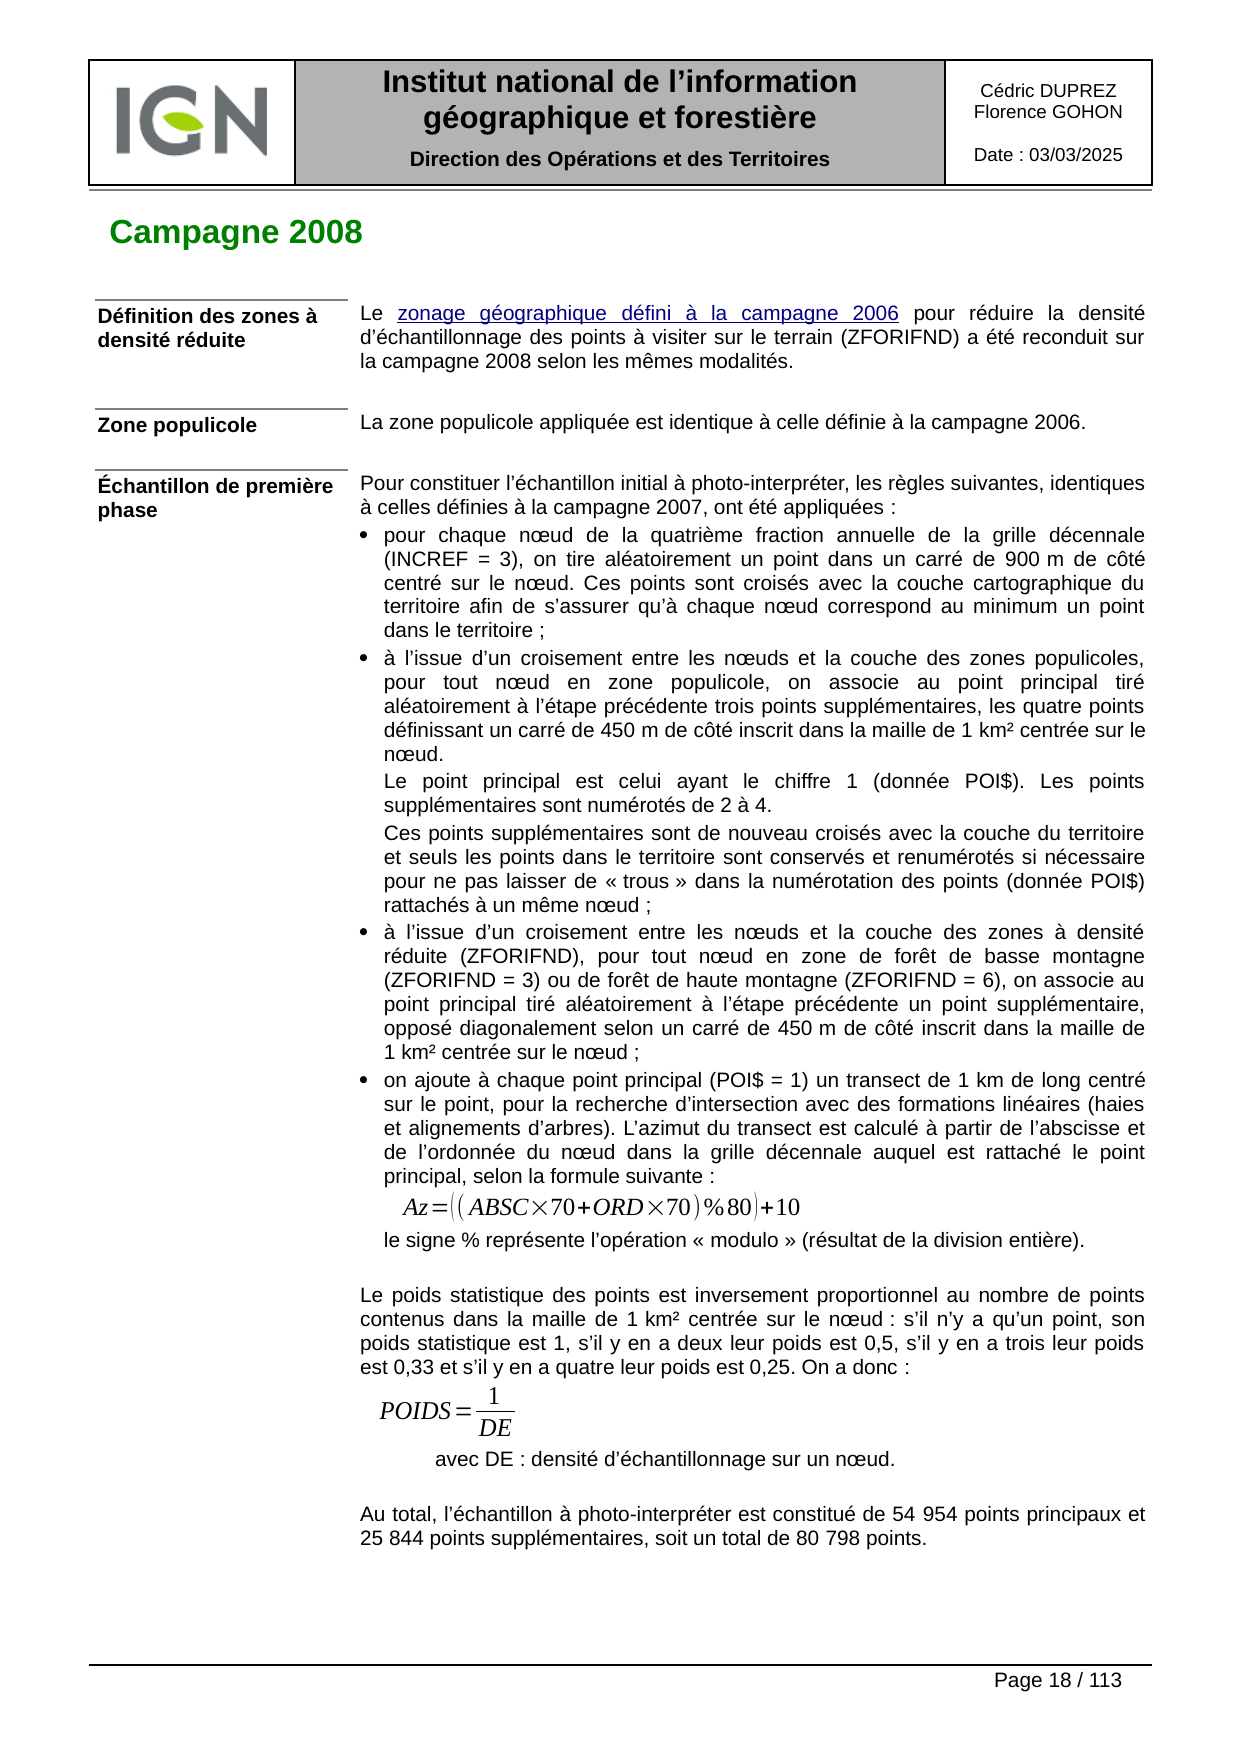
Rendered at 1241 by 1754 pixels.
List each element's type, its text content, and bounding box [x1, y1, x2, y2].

table_header Le zonage géographique défini à la campagne 2006 pour réduire la densité d’échantillonnage des points à visiter sur le terrain (ZFORIFND) a été reconduit sur la campagne 2008 selon les mêmes modalités. [354, 298, 1152, 406]
table_cell La zone populicole appliquée est identique à celle définie à la campagne 2006. [354, 406, 1152, 467]
table_cell Pour constituer l’échantillon initial à photo-interpréter, les règles suivantes, identiques à celles définies à la campagne 2007, ont été appliquées : pour chaque nœud de la quatrième fraction annuelle de la grille décennale (INCREF = 3), on tire aléatoirement un point dans un carré de 900 m de côté centré sur le nœud. Ces points sont croisés avec la couche cartographique du territoire afin de s’assurer qu’à chaque nœud correspond au minimum un point dans le territoire ; à l’issue d’un croisement entre les nœuds et la couche des zones populicoles, pour tout nœud en zone populicole, on associe au point principal tiré aléatoirement à l’étape précédente trois points supplémentaires, les quatre points définissant un carré de 450 m de côté inscrit dans la maille de 1 km² centrée sur le nœud. Le point principal est celui ayant le chiffre 1 (donnée POI$). Les points supplémentaires sont numérotés de 2 à 4. Ces points supplémentaires sont de nouveau croisés avec la couche du territoire et seuls les points dans le territoire sont conservés et renumérotés si nécessaire pour ne pas laisser de « trous » dans la numérotation des points (donnée POI$) rattachés à un même nœud ; à l’issue d’un croisement entre les nœuds et la couche des zones à densité réduite (ZFORIFND), pour tout nœud en zone de forêt de basse montagne (ZFORIFND = 3) ou de forêt de haute montagne (ZFORIFND = 6), on associe au point principal tiré aléatoirement à l’étape précédente un point supplémentaire, opposé diagonalement selon un carré de 450 m de côté inscrit dans la maille de 1 km² centrée sur le nœud ; on ajoute à chaque point principal (POI$ = 1) un transect de 1 km de long centré sur le point, pour la recherche d’intersection avec des formations linéaires (haies et alignements d’arbres). L’azimut du transect est calculé à partir de l’abscisse et de l’ordonnée du nœud dans la grille décennale auquel est rattaché le point principal, selon la formule suivante : le signe % représente l’opération « modulo » (résultat de la division entière). Le poids statistique des points est inversement proportionnel au nombre de points contenus dans la maille de 1 km² centrée sur le nœud : s’il n’y a qu’un point, son poids statistique est 1, s’il y en a deux leur poids est 0,5, s’il y en a trois leur poids est 0,33 et s’il y en a quatre leur poids est 0,25. On a donc : avec DE : densité d’échantillonnage sur un nœud. Au total, l’échantillon à photo-interpréter est constitué de 54 954 points principaux et 25 844 points supplémentaires, soit un total de 80 798 points. [354, 468, 1152, 1583]
subtitle Campagne 2008 [88, 190, 1152, 271]
table_cell Zone populicole [89, 406, 354, 467]
table_cell Échantillon de première phase [89, 468, 354, 1583]
table_header Définition des zones à densité réduite [89, 298, 354, 406]
picture [91, 62, 293, 180]
